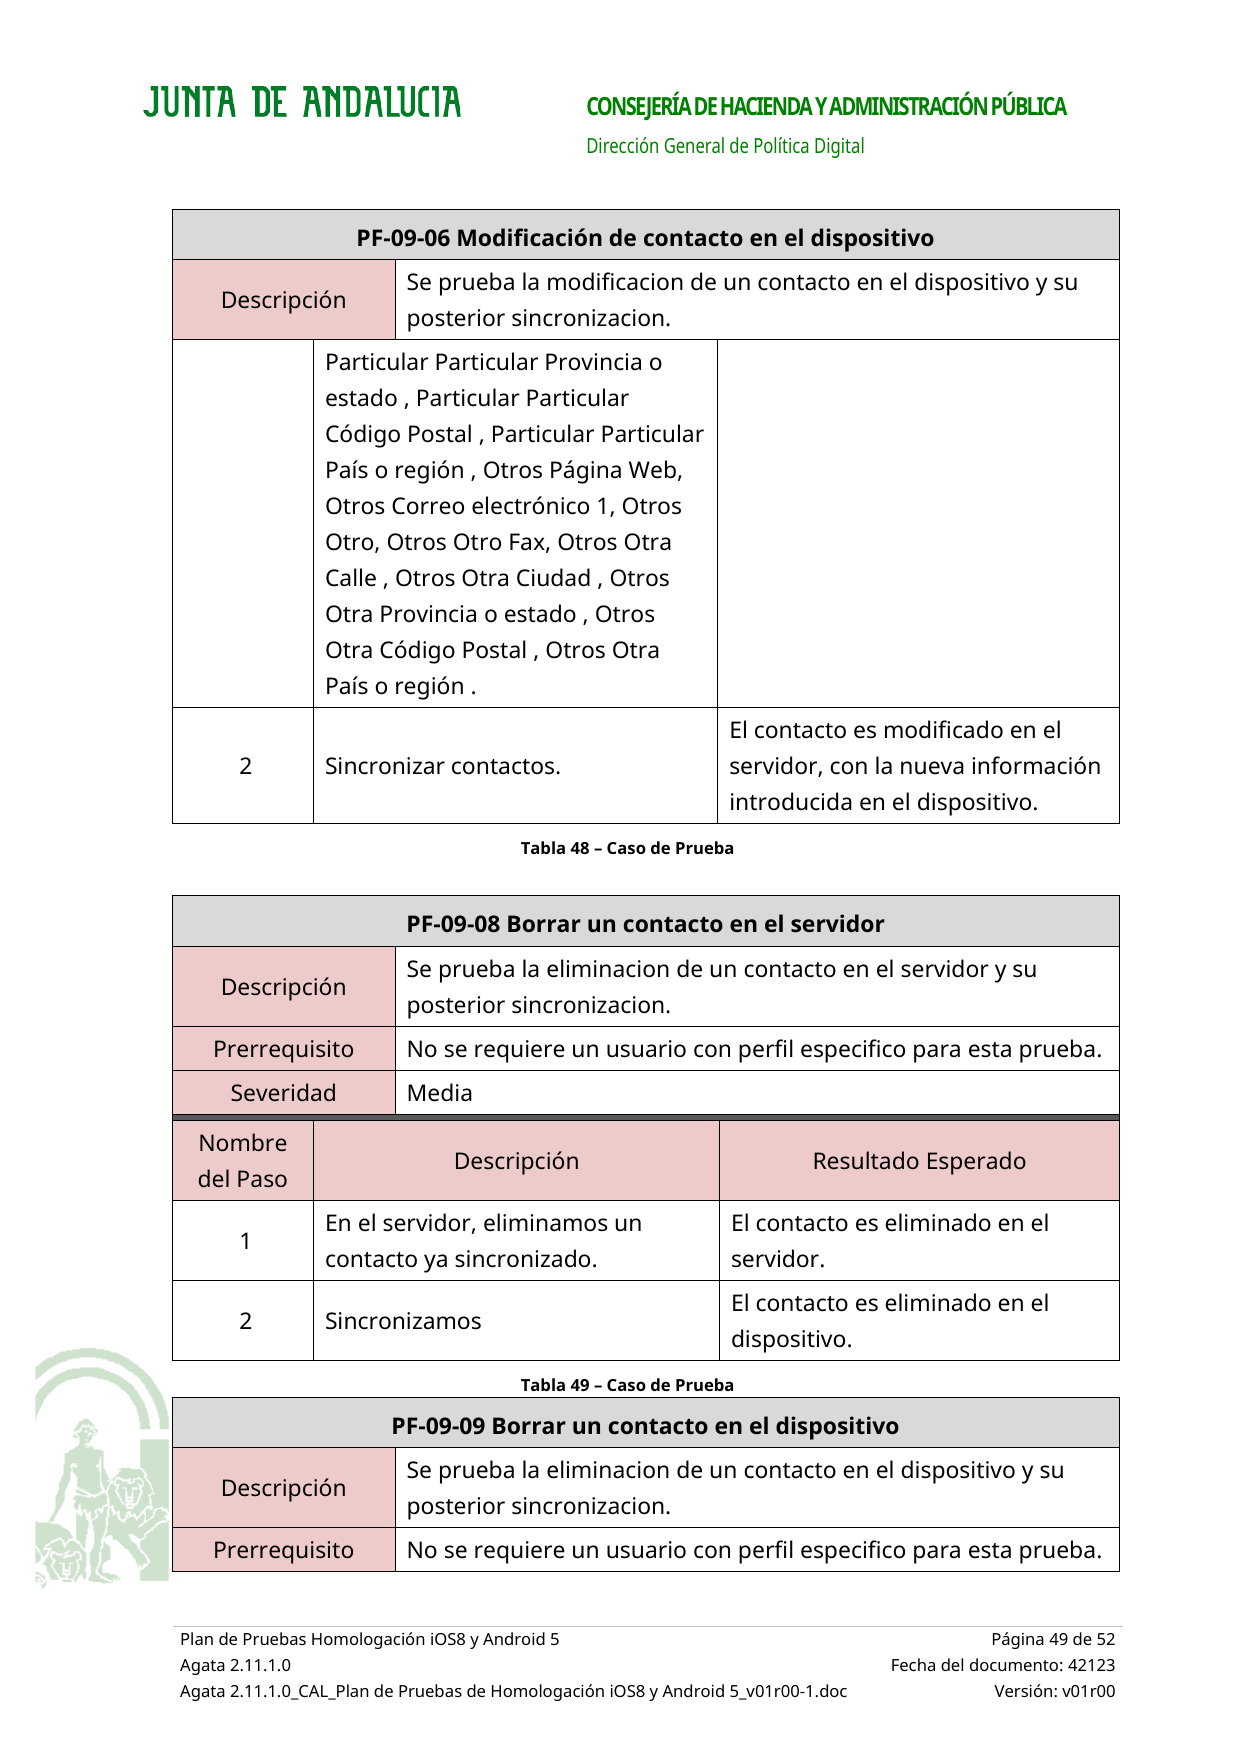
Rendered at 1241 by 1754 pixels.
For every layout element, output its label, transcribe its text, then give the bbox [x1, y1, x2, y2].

table_cell [173, 1115, 1119, 1120]
text Tabla 48 – Caso de Prueba [148, 837, 1107, 859]
table_cell 1 [173, 1201, 313, 1280]
table_cell [173, 340, 313, 707]
text Tabla 49 – Caso de Prueba [170, 1374, 1107, 1397]
table_cell Sincronizamos [314, 1281, 719, 1360]
table_cell No se requiere un usuario con perfil especifico para esta prueba. [396, 1027, 1119, 1070]
table_header PF-09-08 Borrar un contacto en el servidor [173, 896, 1119, 946]
table_cell Descripción [314, 1121, 719, 1200]
table_cell [718, 340, 1119, 707]
table_cell Se prueba la eliminacion de un contacto en el dispositivo y su posterior sincronizacion. [396, 1448, 1119, 1527]
table_cell Prerrequisito [173, 1027, 395, 1070]
picture [143, 86, 461, 117]
table_cell Descripción [173, 947, 395, 1026]
table_cell No se requiere un usuario con perfil especifico para esta prueba. [396, 1528, 1119, 1571]
table_header PF-09-06 Modificación de contacto en el dispositivo [173, 210, 1119, 259]
table_cell El contacto es eliminado en el dispositivo. [720, 1281, 1119, 1360]
table_cell Se prueba la eliminacion de un contacto en el servidor y su posterior sincronizacion. [396, 947, 1119, 1026]
table_cell El contacto es modificado en el servidor, con la nueva información introducida en el dispositivo. [718, 708, 1119, 823]
table_cell Prerrequisito [173, 1528, 395, 1571]
table_cell Sincronizar contactos. [314, 708, 717, 823]
table_cell Resultado Esperado [720, 1121, 1119, 1200]
table_cell En el servidor, eliminamos un contacto ya sincronizado. [314, 1201, 719, 1280]
table_cell 2 [173, 708, 313, 823]
table_cell Severidad [173, 1071, 395, 1114]
table_cell Particular Particular Provincia o estado , Particular Particular Código Postal , Particular Particular País o región , Otros Página Web, Otros Correo electrónico 1, Otros Otro, Otros Otro Fax, Otros Otra Calle , Otros Otra Ciudad , Otros Otra Provincia o estado , Otros Otra Código Postal , Otros Otra País o región . [314, 340, 717, 707]
table_header PF-09-09 Borrar un contacto en el dispositivo [173, 1398, 1119, 1447]
table_cell El contacto es eliminado en el servidor. [720, 1201, 1119, 1280]
table_cell Se prueba la modificacion de un contacto en el dispositivo y su posterior sincronizacion. [396, 260, 1119, 339]
table_cell Descripción [173, 260, 395, 339]
table_cell Media [396, 1071, 1119, 1114]
table_cell Descripción [173, 1448, 395, 1527]
table_cell Nombre del Paso [173, 1121, 313, 1200]
table_cell 2 [173, 1281, 313, 1360]
